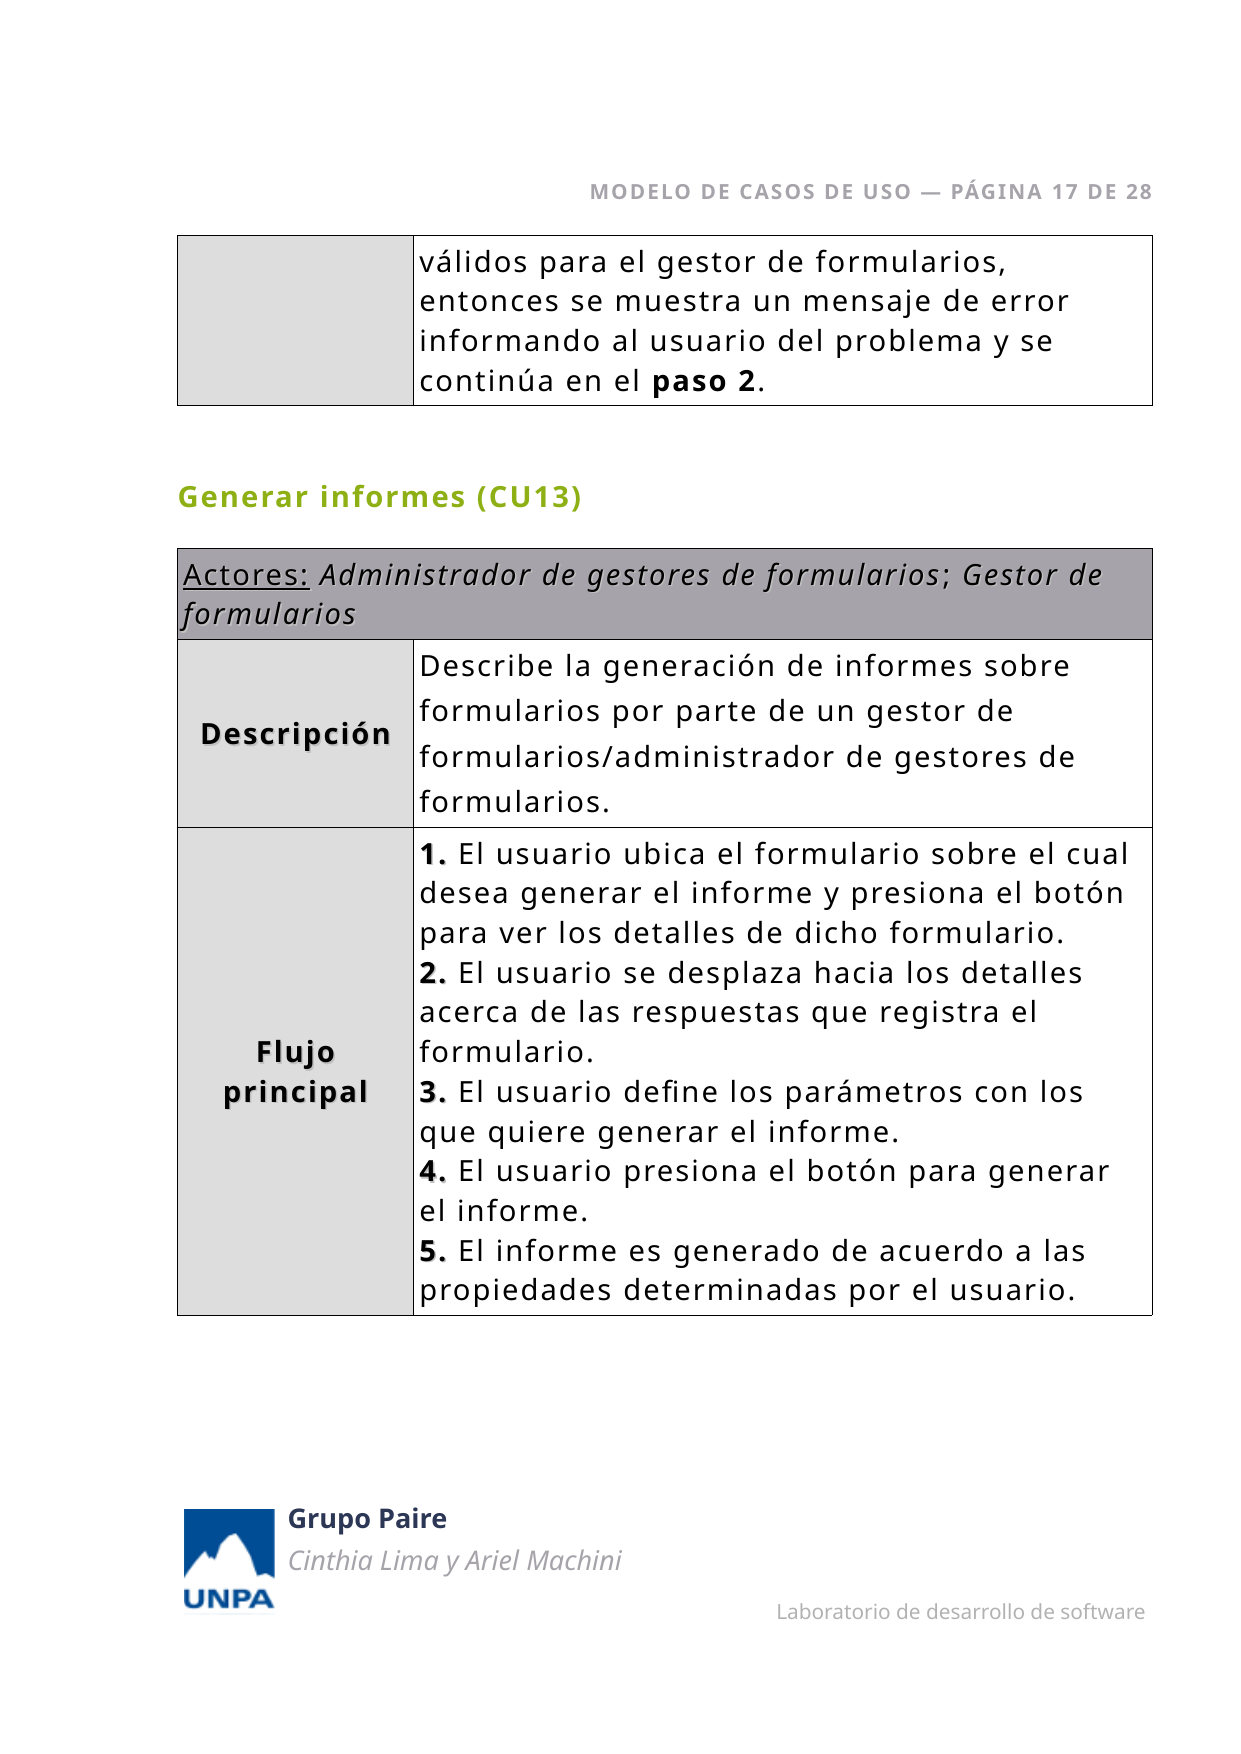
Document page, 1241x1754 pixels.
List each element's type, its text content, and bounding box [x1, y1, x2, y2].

subtitle Generar informes (CU13) [177, 476, 1152, 516]
table_cell [178, 236, 413, 405]
table_cell válidos para el gestor de formularios, entonces se muestra un mensaje de error informando al usuario del problema y se continúa en el paso 2. [414, 236, 1152, 405]
table_cell Describe la generación de informes sobre formularios por parte de un gestor de formularios/administrador de gestores de formularios. [414, 640, 1152, 827]
table_cell 1. El usuario ubica el formulario sobre el cual desea generar el informe y presiona el botón para ver los detalles de dicho formulario. 2. El usuario se desplaza hacia los detalles acerca de las respuestas que registra el formulario. 3. El usuario define los parámetros con los que quiere generar el informe. 4. El usuario presiona el botón para generar el informe. 5. El informe es generado de acuerdo a las propiedades determinadas por el usuario. [414, 828, 1152, 1315]
table_cell Descripción [178, 640, 413, 827]
picture [184, 1509, 275, 1615]
table_cell Flujo principal [178, 828, 413, 1315]
table_header Actores: Administrador de gestores de formularios; Gestor de formularios [178, 549, 1152, 639]
